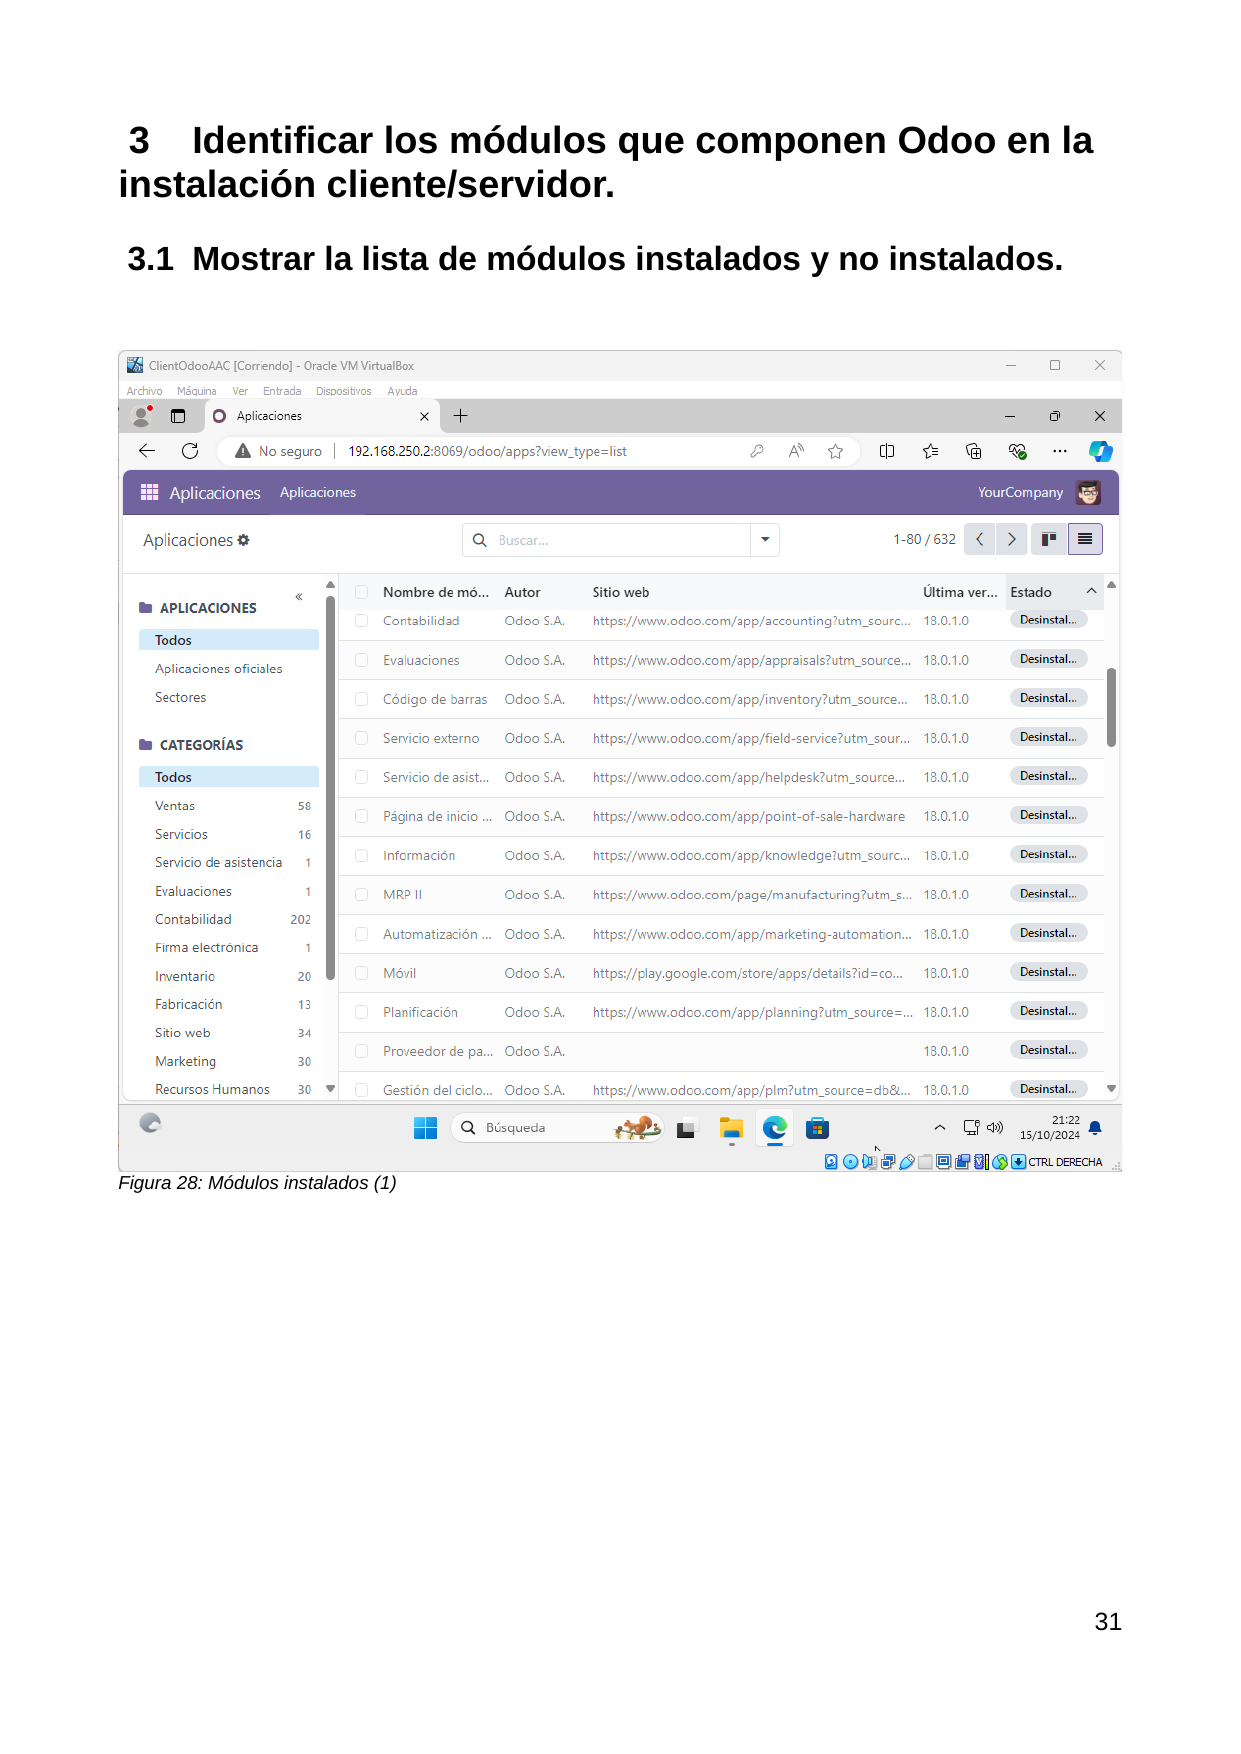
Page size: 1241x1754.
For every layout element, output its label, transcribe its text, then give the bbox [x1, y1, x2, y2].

subtitle Identificar los módulos que componen Odoo en la instalación cliente/servidor. [118, 118, 1122, 205]
subtitle Mostrar la lista de módulos instalados y no instalados. [118, 239, 1122, 277]
picture [118, 350, 1123, 1172]
text Figura 28: Módulos instalados (1) [118, 1172, 1122, 1194]
